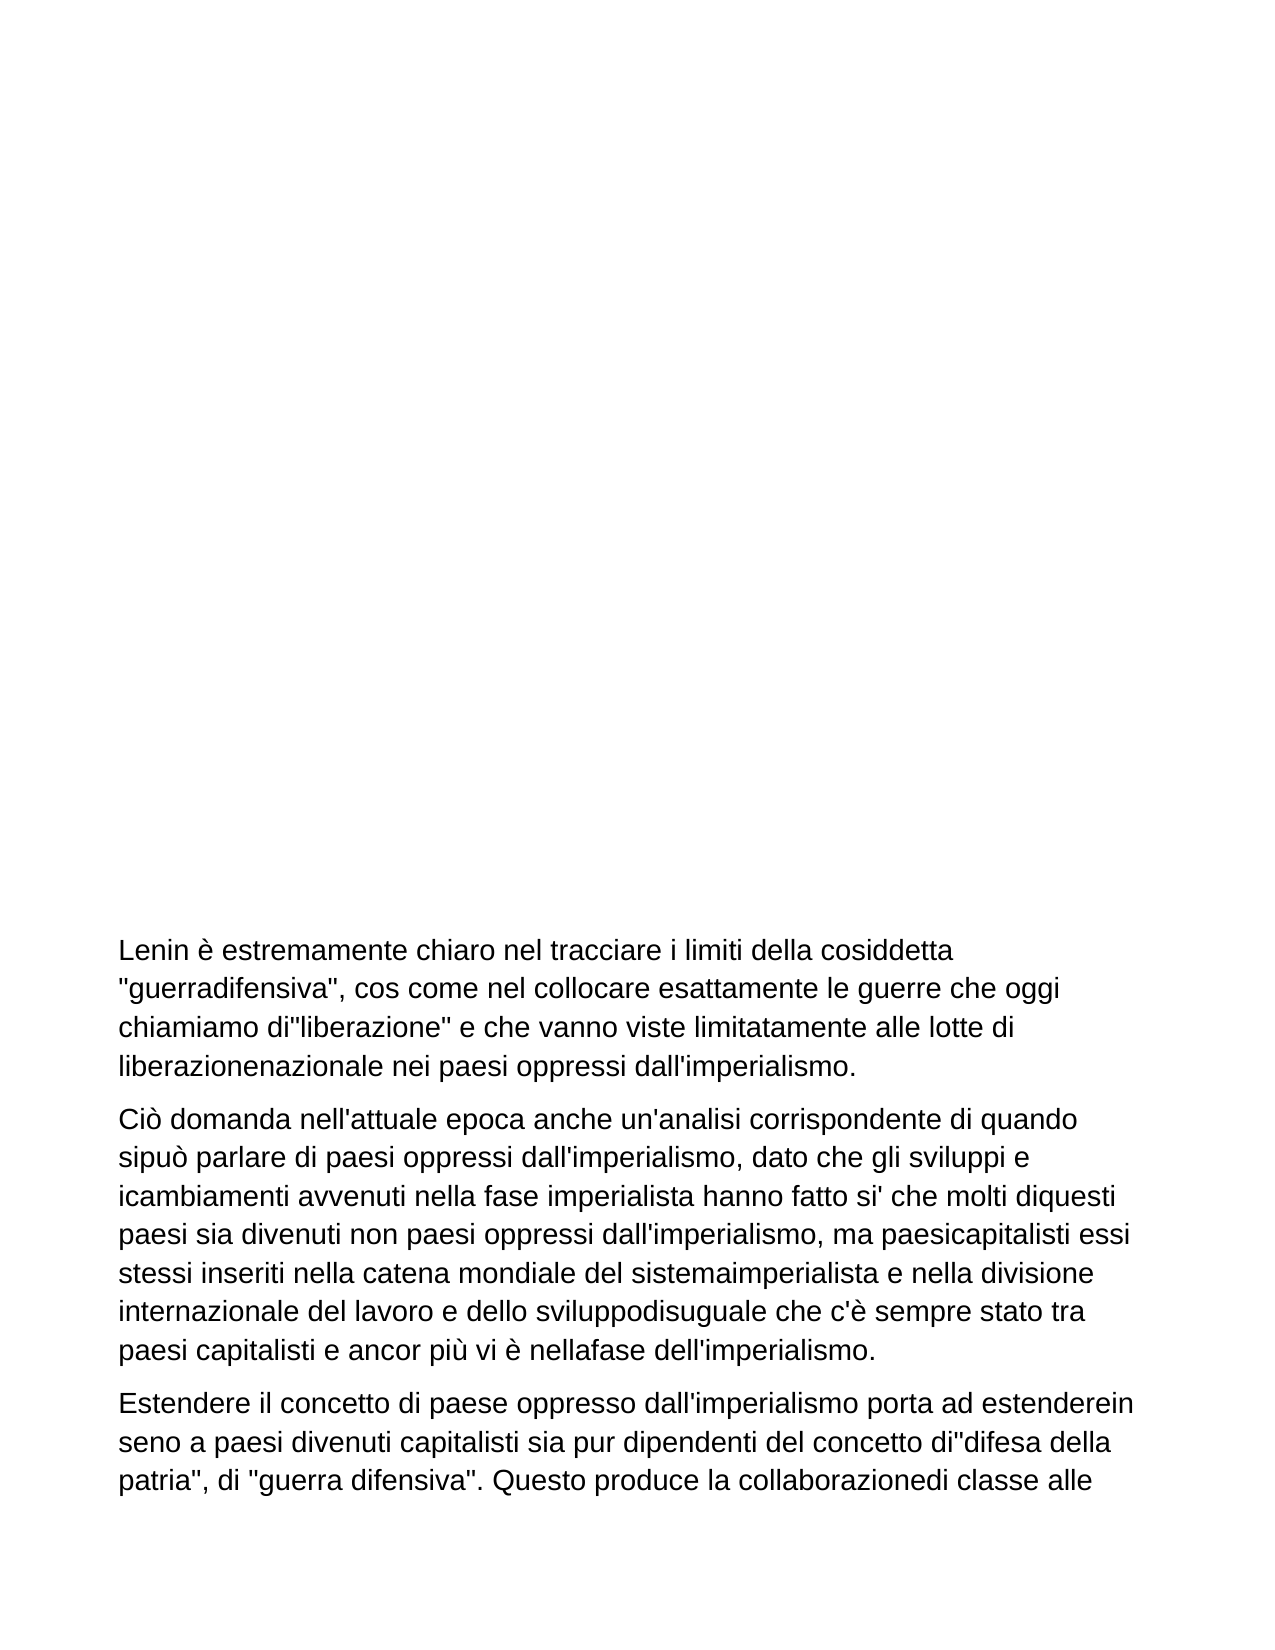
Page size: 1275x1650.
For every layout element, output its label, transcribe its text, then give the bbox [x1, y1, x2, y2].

text Ciò domanda nell'attuale epoca anche un'analisi corrispondente di quando sipuò parlare di paesi oppressi dall'imperialismo, dato che gli sviluppi e icambiamenti avvenuti nella fase imperialista hanno fatto si' che molti diquesti paesi sia divenuti non paesi oppressi dall'imperialismo, ma paesicapitalisti essi stessi inseriti nella catena mondiale del sistemaimperialista e nella divisione internazionale del lavoro e dello sviluppodisuguale che c'è sempre stato tra paesi capitalisti e ancor più vi è nellafase dell'imperialismo. [118, 1102, 1157, 1367]
text Lenin è estremamente chiaro nel tracciare i limiti della cosiddetta "guerradifensiva", cos come nel collocare esattamente le guerre che oggi chiamiamo di"liberazione" e che vanno viste limitatamente alle lotte di liberazionenazionale nei paesi oppressi dall'imperialismo. [118, 933, 1157, 1082]
text Estendere il concetto di paese oppresso dall'imperialismo porta ad estenderein seno a paesi divenuti capitalisti sia pur dipendenti del concetto di"difesa della patria", di "guerra difensiva". Questo produce la collaborazionedi classe alle [118, 1386, 1157, 1497]
